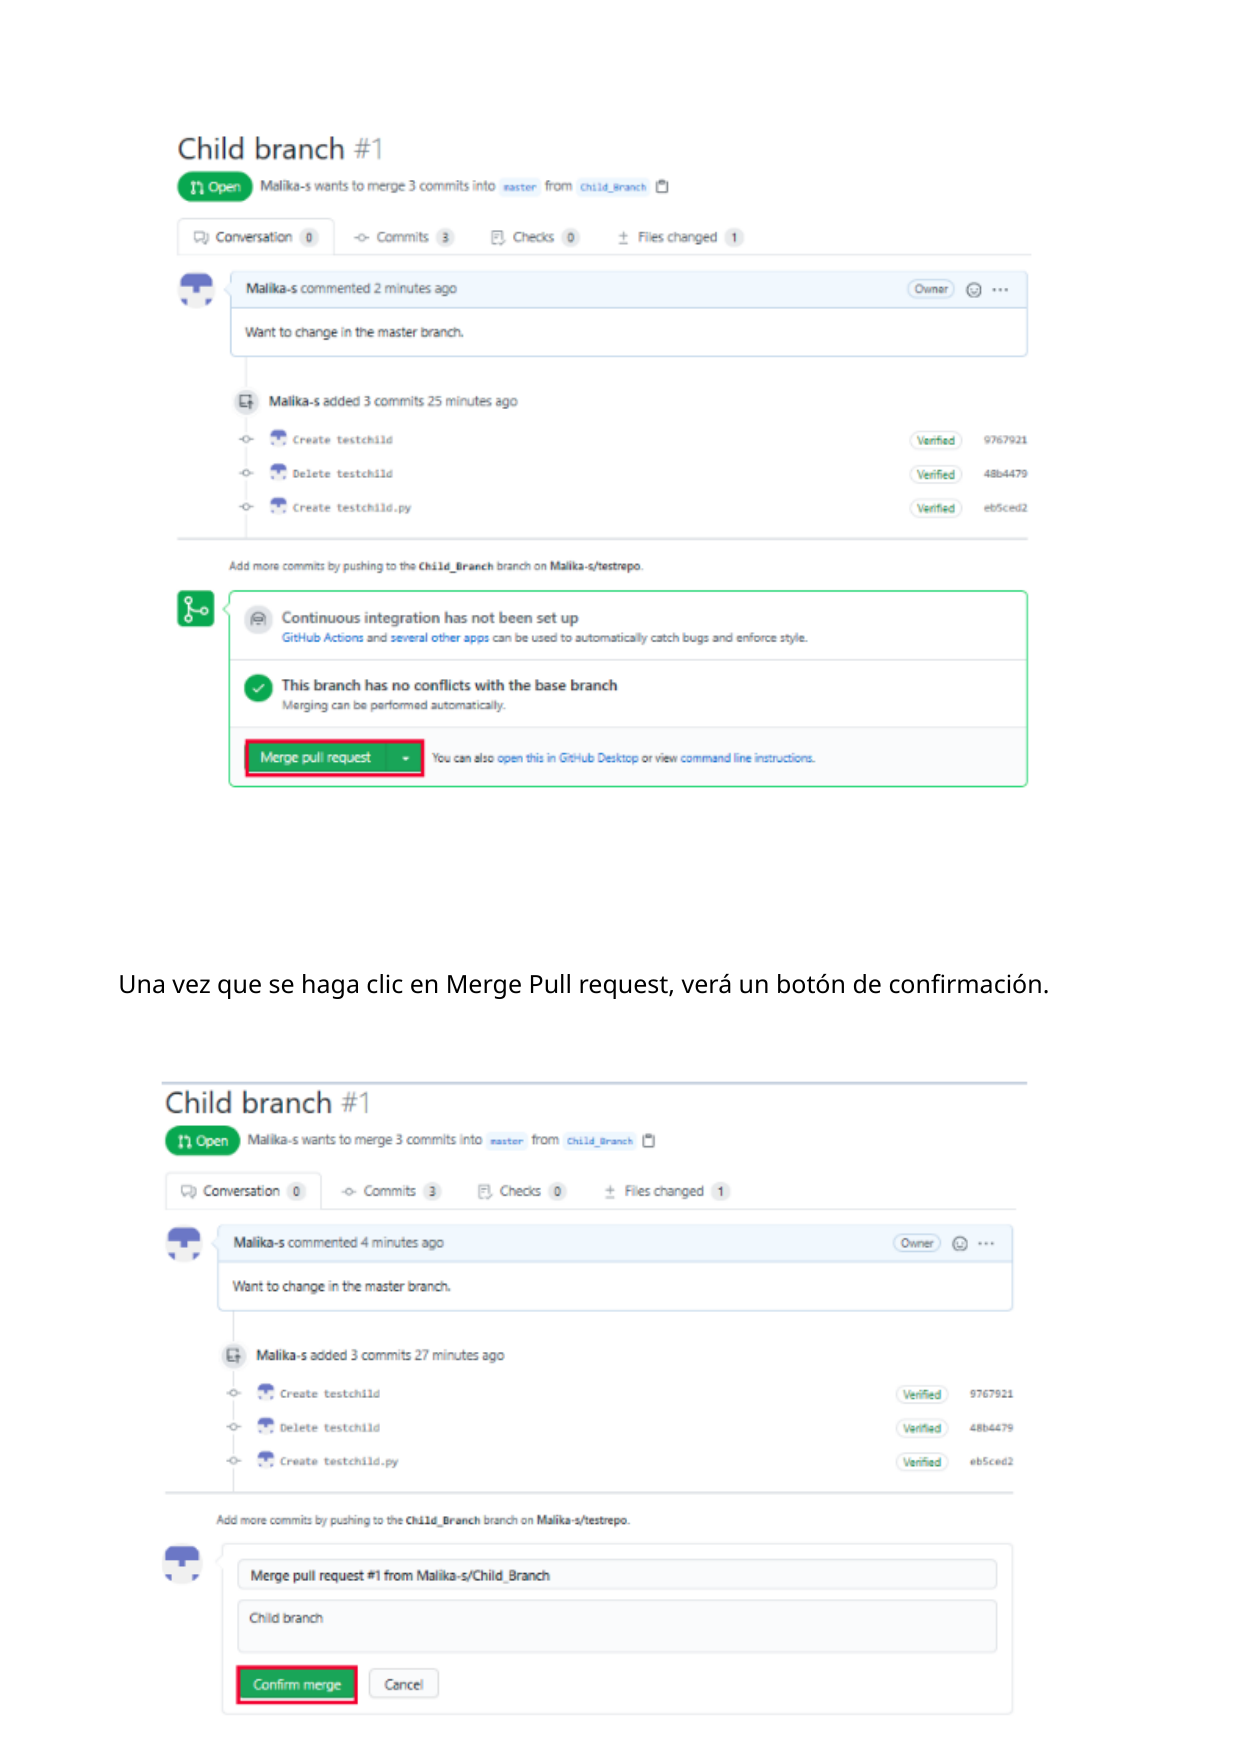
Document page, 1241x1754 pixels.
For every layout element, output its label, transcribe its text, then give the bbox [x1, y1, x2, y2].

picture [174, 118, 1066, 797]
picture [161, 1068, 1079, 1720]
text Una vez que se haga clic en Merge Pull request, verá un botón de confirmación. [118, 966, 1122, 1000]
